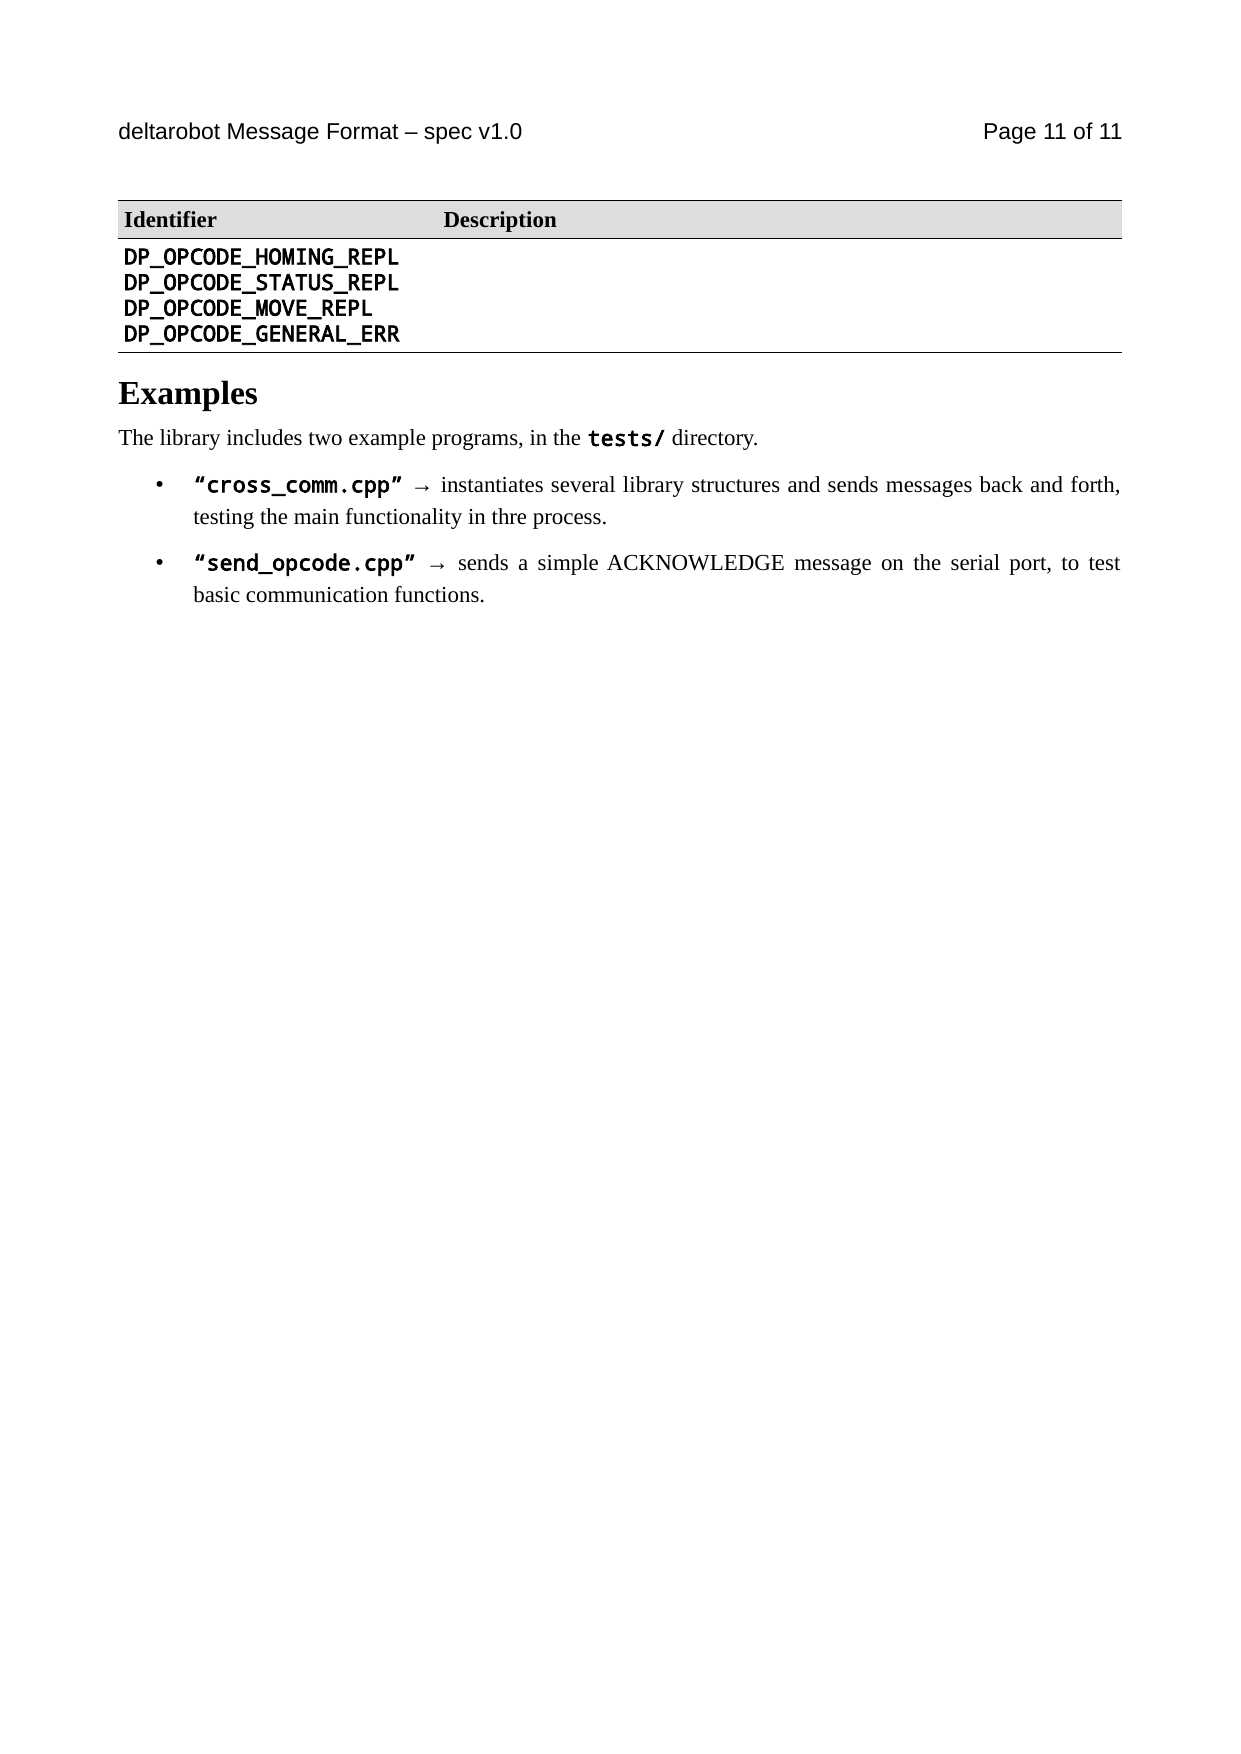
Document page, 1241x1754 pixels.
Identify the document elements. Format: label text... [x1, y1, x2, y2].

table_cell [438, 239, 1122, 352]
table_cell DP_OPCODE_HOMING_REPL DP_OPCODE_STATUS_REPL DP_OPCODE_MOVE_REPL DP_OPCODE_GENERAL_ERR [118, 239, 438, 352]
table_header Description [438, 201, 1122, 238]
list “send_opcode.cpp” → sends a simple ACKNOWLEDGE message on the serial port, to test basic communication functions. [156, 549, 1122, 607]
list “cross_comm.cpp” → instantiates several library structures and sends messages back and forth, testing the main functionality in thre process. [156, 471, 1122, 529]
text The library includes two example programs, in the tests/ directory. [118, 424, 1122, 451]
table_header Identifier [118, 201, 438, 238]
subtitle Examples [118, 373, 1122, 412]
